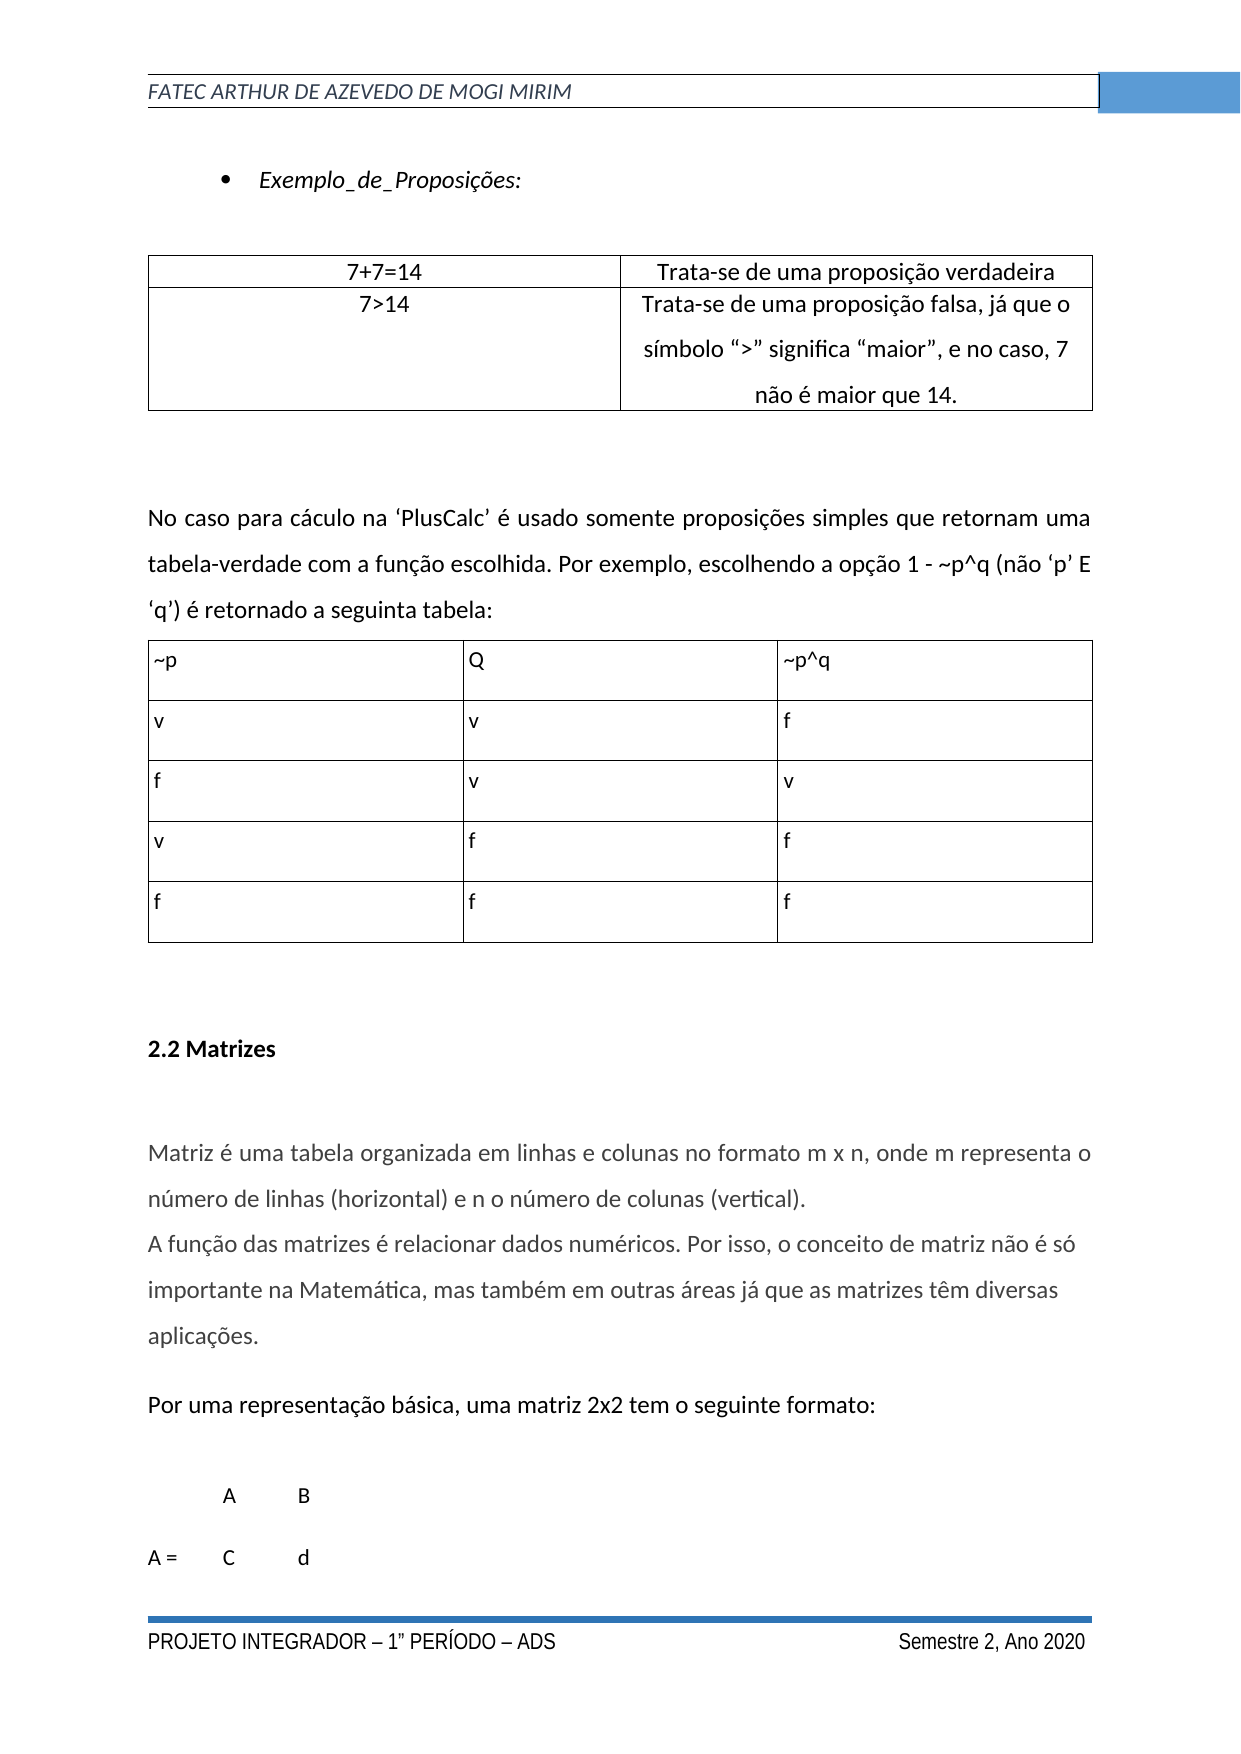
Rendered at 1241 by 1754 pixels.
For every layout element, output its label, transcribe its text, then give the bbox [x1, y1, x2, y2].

table_cell v [149, 822, 463, 881]
table_cell f [778, 822, 1092, 881]
table_cell f [778, 701, 1092, 760]
text A = C d [148, 1543, 1092, 1572]
table_cell v [464, 761, 777, 821]
table_header Trata-se de uma proposição verdadeira [621, 256, 1092, 287]
text 2.2 Matrizes [148, 1033, 1092, 1064]
text Matriz é uma tabela organizada em linhas e colunas no formato m x n, onde m representa o número de linhas (horizontal) e n o número de colunas (vertical). [148, 1137, 1092, 1213]
table_header ~p [149, 641, 463, 700]
table_cell f [464, 882, 777, 942]
table_header ~p^q [778, 641, 1092, 700]
table_cell f [149, 761, 463, 821]
table_header Q [464, 641, 777, 700]
table_cell Trata-se de uma proposição falsa, já que o símbolo “>” significa “maior”, e no caso, 7 não é maior que 14. [621, 288, 1092, 410]
table_cell 7>14 [149, 288, 620, 410]
table_cell f [149, 882, 463, 942]
table_cell f [778, 882, 1092, 942]
table_cell v [464, 701, 777, 760]
text No caso para cáculo na ‘PlusCalc’ é usado somente proposições simples que retornam uma tabela-verdade com a função escolhida. Por exemplo, escolhendo a opção 1 - ~p^q (não ‘p’ E ‘q’) é retornado a seguinta tabela: [148, 502, 1092, 624]
text Por uma representação básica, uma matriz 2x2 tem o seguinte formato: [148, 1389, 1092, 1420]
table_header 7+7=14 [149, 256, 620, 287]
table_cell f [464, 822, 777, 881]
table_cell v [149, 701, 463, 760]
list Exemplo_de_Proposições: [221, 164, 1092, 194]
table_cell v [778, 761, 1092, 821]
text A função das matrizes é relacionar dados numéricos. Por isso, o conceito de matriz não é só importante na Matemática, mas também em outras áreas já que as matrizes têm diversas aplicações. [148, 1229, 1092, 1351]
text A B [148, 1481, 1092, 1509]
